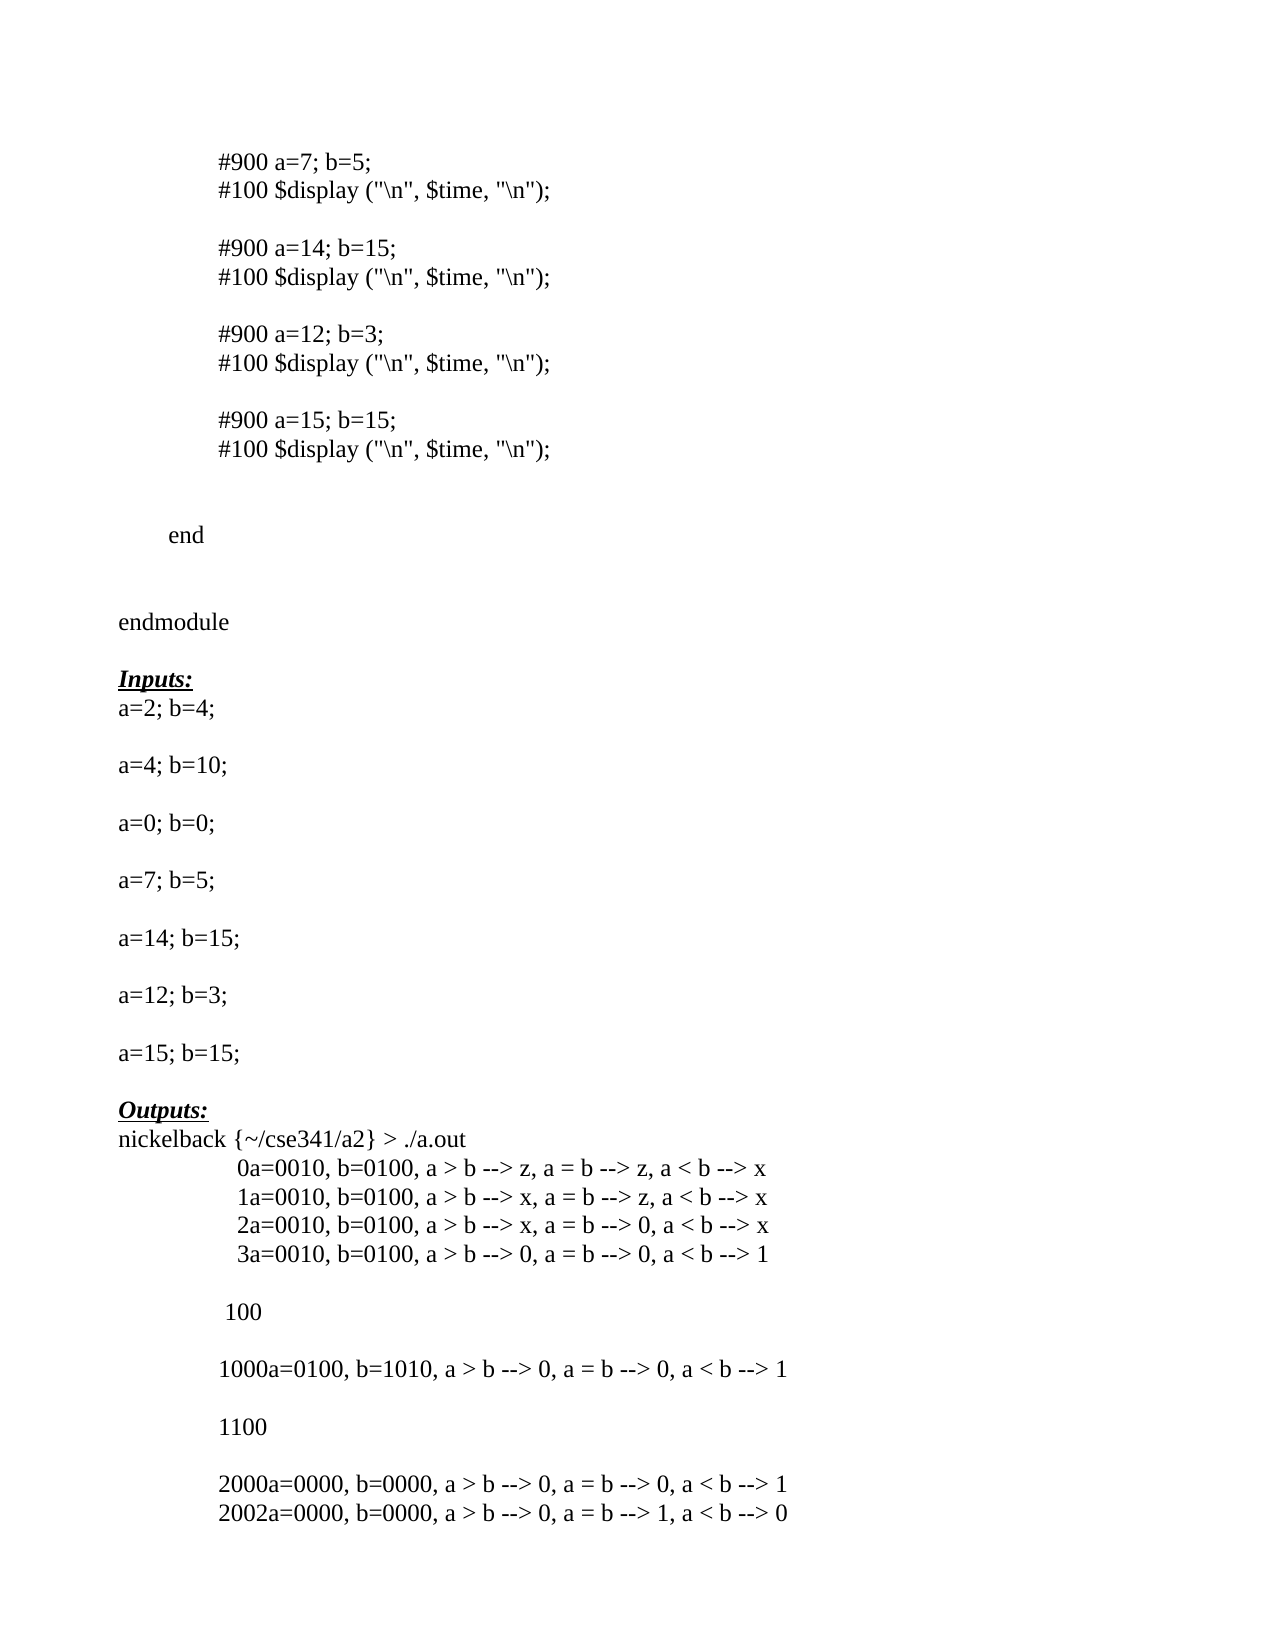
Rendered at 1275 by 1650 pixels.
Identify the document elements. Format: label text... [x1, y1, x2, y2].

text 2002a=0000, b=0000, a > b --> 0, a = b --> 1, a < b --> 0 [118, 1498, 1157, 1527]
text end [118, 521, 1157, 549]
text a=2; b=4; [118, 693, 1157, 722]
text #900 a=15; b=15; [118, 406, 1157, 434]
text #100 $display ("\n", $time, "\n"); [118, 176, 1157, 204]
text 1100 [118, 1412, 1157, 1441]
text Outputs: [118, 1096, 1157, 1124]
text 2000a=0000, b=0000, a > b --> 0, a = b --> 0, a < b --> 1 [118, 1469, 1157, 1498]
text #100 $display ("\n", $time, "\n"); [118, 434, 1157, 463]
text a=4; b=10; [118, 751, 1157, 779]
text 0a=0010, b=0100, a > b --> z, a = b --> z, a < b --> x [118, 1153, 1157, 1182]
text #100 $display ("\n", $time, "\n"); [118, 348, 1157, 377]
text a=15; b=15; [118, 1038, 1157, 1067]
text 1000a=0100, b=1010, a > b --> 0, a = b --> 0, a < b --> 1 [118, 1354, 1157, 1383]
text a=14; b=15; [118, 923, 1157, 952]
text Inputs: [118, 664, 1157, 693]
text #900 a=7; b=5; [118, 147, 1157, 176]
text 2a=0010, b=0100, a > b --> x, a = b --> 0, a < b --> x [118, 1211, 1157, 1239]
text 100 [118, 1297, 1157, 1326]
text 3a=0010, b=0100, a > b --> 0, a = b --> 0, a < b --> 1 [118, 1239, 1157, 1268]
text endmodule [118, 607, 1157, 636]
text #100 $display ("\n", $time, "\n"); [118, 262, 1157, 291]
text a=12; b=3; [118, 981, 1157, 1009]
text a=7; b=5; [118, 866, 1157, 894]
text #900 a=12; b=3; [118, 319, 1157, 348]
text 1a=0010, b=0100, a > b --> x, a = b --> z, a < b --> x [118, 1182, 1157, 1211]
text #900 a=14; b=15; [118, 233, 1157, 262]
text a=0; b=0; [118, 808, 1157, 837]
text nickelback {~/cse341/a2} > ./a.out [118, 1124, 1157, 1153]
